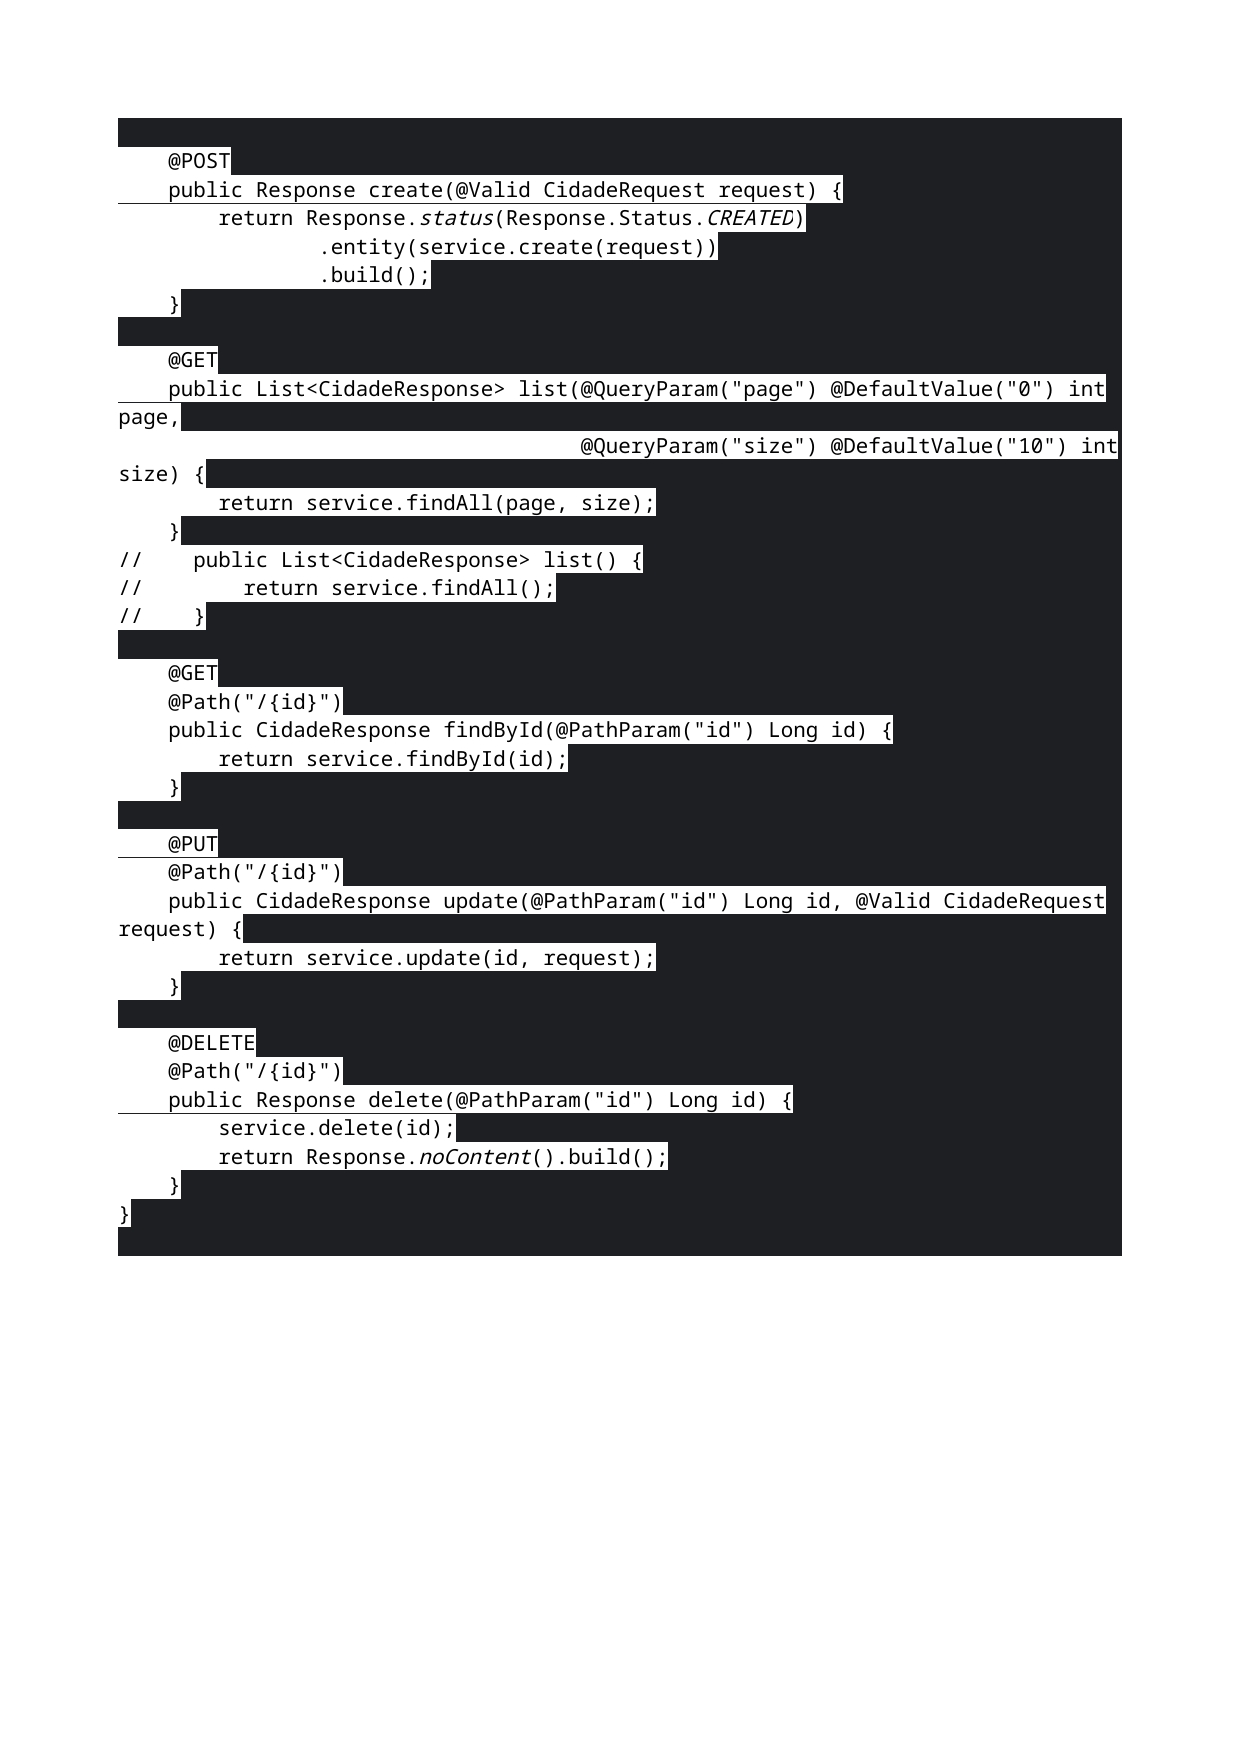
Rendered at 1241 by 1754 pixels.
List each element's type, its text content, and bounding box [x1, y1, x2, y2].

text @POST public Response create(@Valid CidadeRequest request) { return Response.status(Response.Status.CREATED) .entity(service.create(request)) .build(); } @GET public List<CidadeResponse> list(@QueryParam("page") @DefaultValue("0") int page, @QueryParam("size") @DefaultValue("10") int size) { return service.findAll(page, size); } // public List<CidadeResponse> list() { // return service.findAll(); // } @GET @Path("/{id}") public CidadeResponse findById(@PathParam("id") Long id) { return service.findById(id); } @PUT @Path("/{id}") public CidadeResponse update(@PathParam("id") Long id, @Valid CidadeRequest request) { return service.update(id, request); } @DELETE @Path("/{id}") public Response delete(@PathParam("id") Long id) { service.delete(id); return Response.noContent().build(); } } [118, 118, 1122, 1256]
